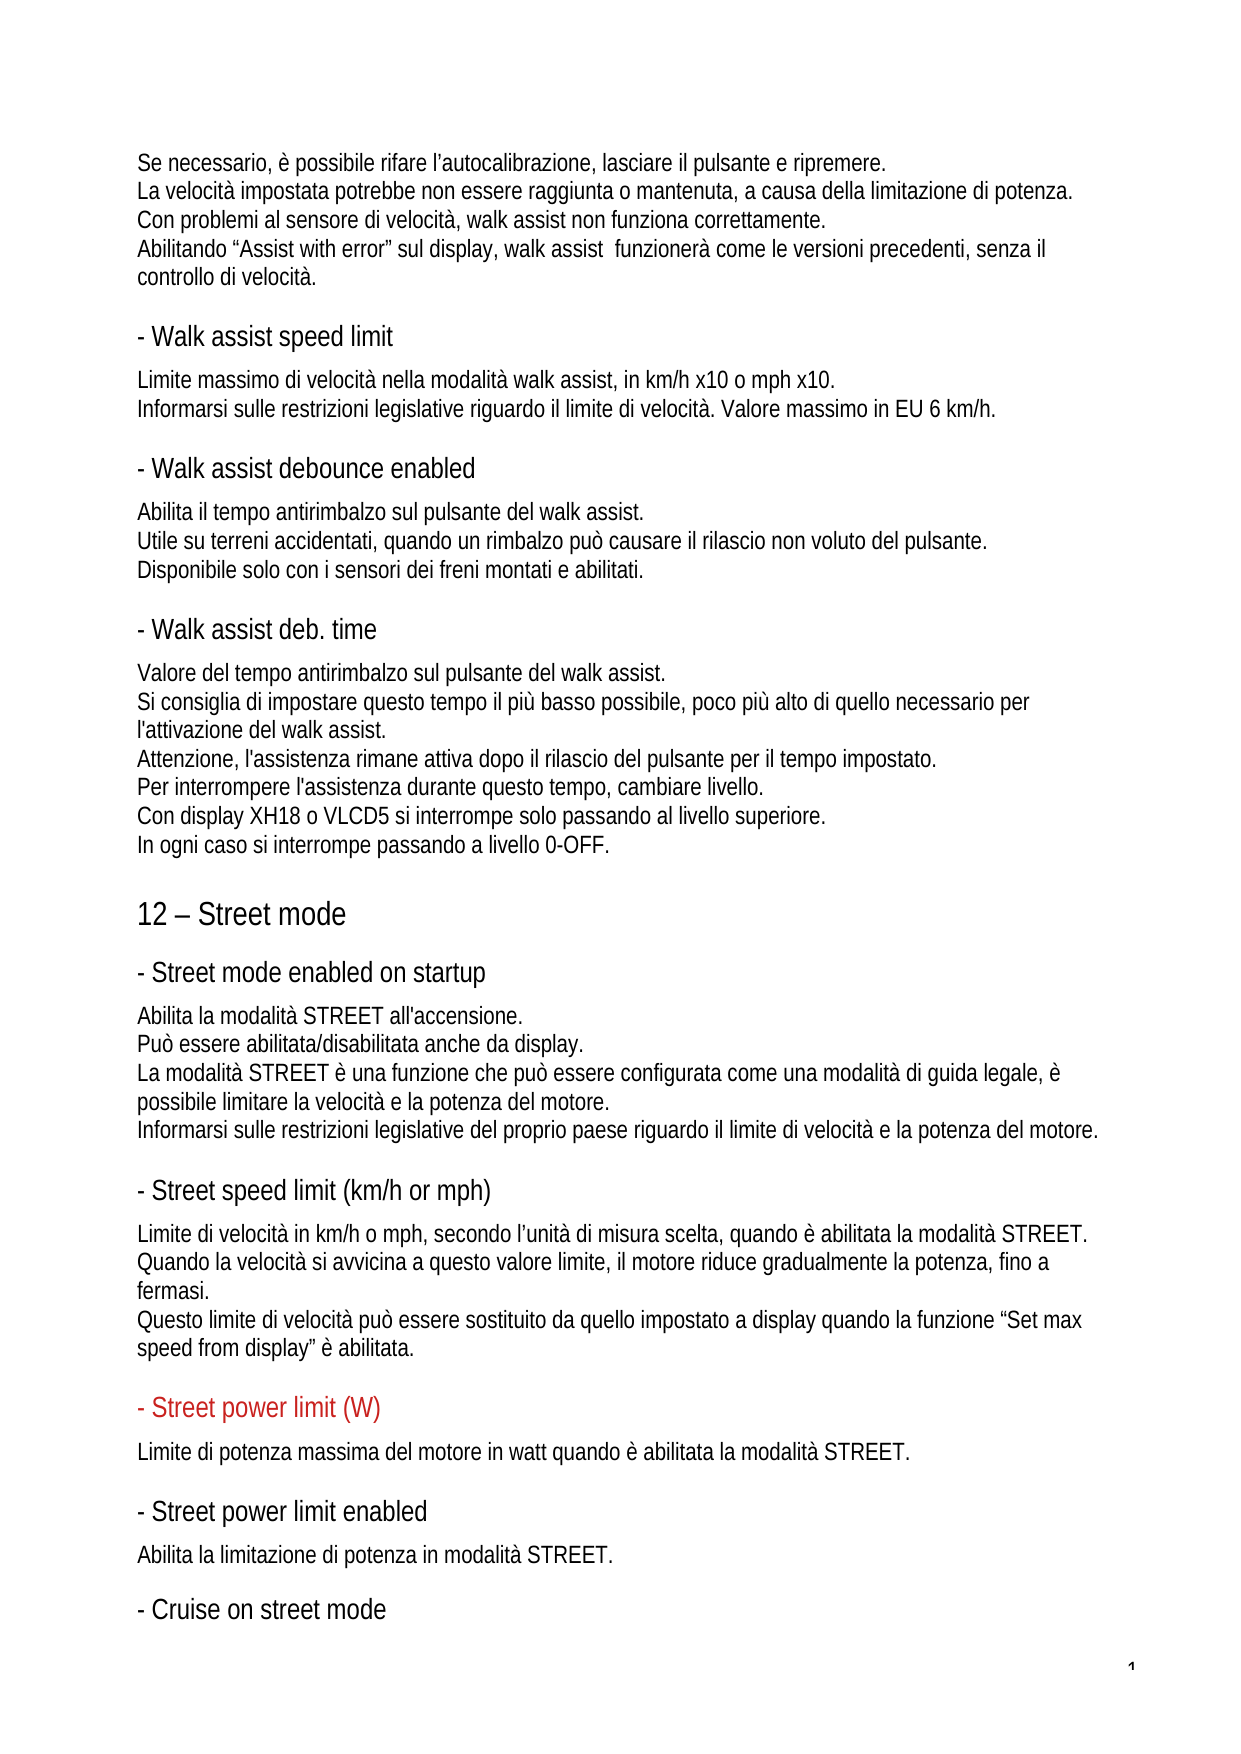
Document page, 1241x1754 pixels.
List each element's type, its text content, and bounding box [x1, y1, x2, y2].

text - Walk assist deb. time [137, 612, 1122, 645]
text Questo limite di velocità può essere sostituito da quello impostato a display quando la funzione “Set max speed from display” è abilitata. [137, 1304, 1122, 1362]
text Se necessario, è possibile rifare l’autocalibrazione, lasciare il pulsante e ripremere. [137, 148, 1122, 176]
text Si consiglia di impostare questo tempo il più basso possibile, poco più alto di quello necessario per l'attivazione del walk assist. [137, 686, 1122, 744]
text Informarsi sulle restrizioni legislative riguardo il limite di velocità. Valore massimo in EU 6 km/h. [137, 394, 1122, 423]
text Informarsi sulle restrizioni legislative del proprio paese riguardo il limite di velocità e la potenza del motore. [137, 1115, 1122, 1144]
text - Walk assist debounce enabled [137, 451, 1122, 485]
text - Walk assist speed limit [137, 319, 1122, 353]
text La modalità STREET è una funzione che può essere configurata come una modalità di guida legale, è possibile limitare la velocità e la potenza del motore. [137, 1058, 1122, 1115]
text - Cruise on street mode [137, 1592, 1122, 1625]
text Disponibile solo con i sensori dei freni montati e abilitati. [137, 554, 1122, 583]
text In ogni caso si interrompe passando a livello 0-OFF. [137, 830, 1122, 858]
text - Street power limit (W) [137, 1391, 1122, 1424]
text Abilita la modalità STREET all'accensione. [137, 1001, 1122, 1029]
text Valore del tempo antirimbalzo sul pulsante del walk assist. [137, 658, 1122, 686]
text Attenzione, l'assistenza rimane attiva dopo il rilascio del pulsante per il tempo impostato. [137, 744, 1122, 772]
text Abilita la limitazione di potenza in modalità STREET. [137, 1540, 1122, 1568]
text - Street mode enabled on startup [137, 956, 1122, 989]
text 12 – Street mode [137, 894, 1122, 932]
text - Street speed limit (km/h or mph) [137, 1173, 1122, 1206]
text Limite massimo di velocità nella modalità walk assist, in km/h x10 o mph x10. [137, 365, 1122, 394]
text - Street power limit enabled [137, 1494, 1122, 1527]
text Può essere abilitata/disabilitata anche da display. [137, 1029, 1122, 1058]
text Per interrompere l'assistenza durante questo tempo, cambiare livello. [137, 772, 1122, 801]
text Quando la velocità si avvicina a questo valore limite, il motore riduce gradualmente la potenza, fino a fermasi. [137, 1247, 1122, 1304]
text Con display XH18 o VLCD5 si interrompe solo passando al livello superiore. [137, 801, 1122, 830]
text Limite di velocità in km/h o mph, secondo l’unità di misura scelta, quando è abilitata la modalità STREET. [137, 1219, 1122, 1247]
text Abilitando “Assist with error” sul display, walk assist funzionerà come le versioni precedenti, senza il controllo di velocità. [137, 233, 1122, 291]
text Limite di potenza massima del motore in watt quando è abilitata la modalità STREET. [137, 1436, 1122, 1465]
text Utile su terreni accidentati, quando un rimbalzo può causare il rilascio non voluto del pulsante. [137, 526, 1122, 554]
text La velocità impostata potrebbe non essere raggiunta o mantenuta, a causa della limitazione di potenza. [137, 176, 1122, 205]
text Con problemi al sensore di velocità, walk assist non funziona correttamente. [137, 205, 1122, 233]
text Abilita il tempo antirimbalzo sul pulsante del walk assist. [137, 497, 1122, 526]
